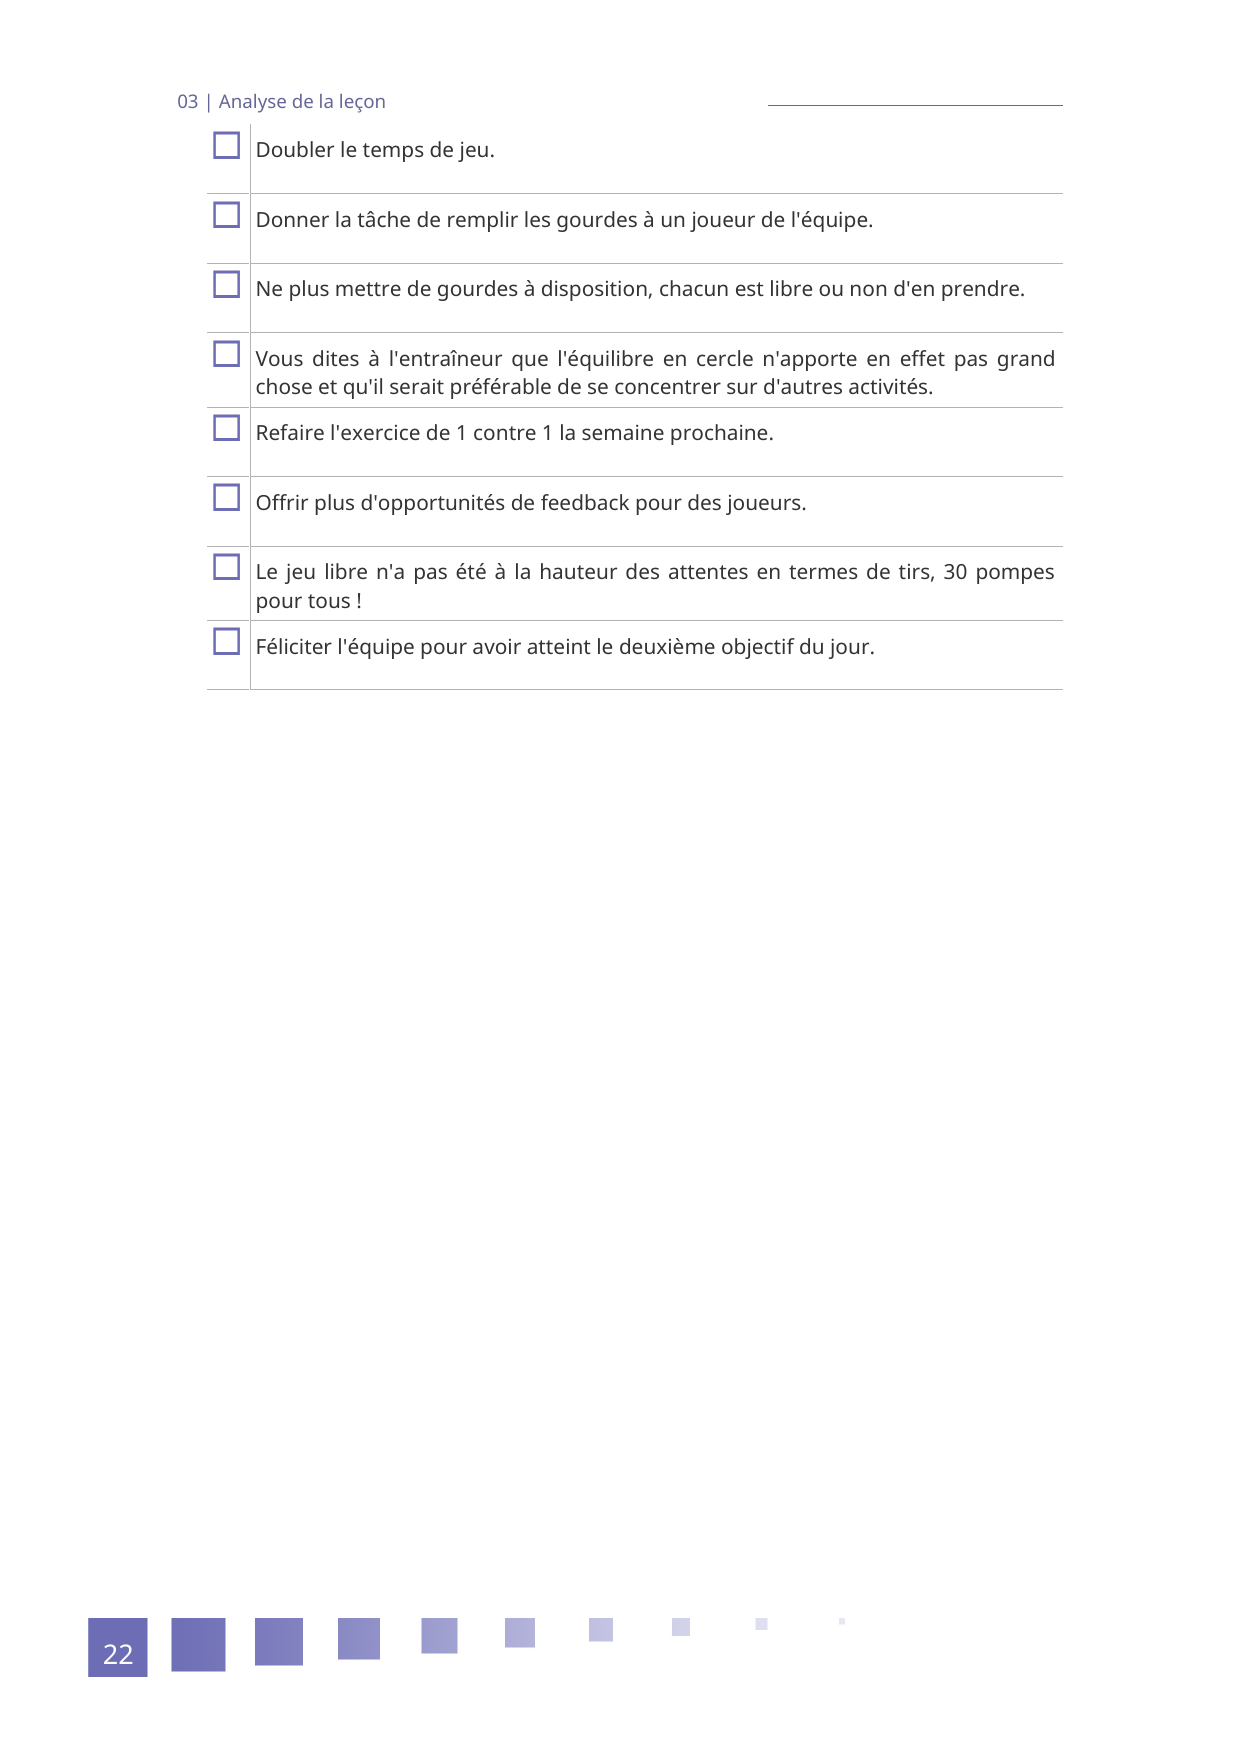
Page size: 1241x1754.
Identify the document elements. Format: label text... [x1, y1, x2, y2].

picture [88, 1618, 889, 1678]
picture [212, 551, 242, 581]
table_cell Ne plus mettre de gourdes à disposition, chacun est libre ou non d'en prendre. [251, 264, 1063, 332]
picture [212, 412, 242, 442]
picture [212, 625, 242, 656]
table_cell Vous dites à l'entraîneur que l'équilibre en cercle n'apporte en effet pas grand chose et qu'il serait préférable de se concentrer sur d'autres activités. [251, 333, 1063, 407]
table_cell Offrir plus d'opportunités de feedback pour des joueurs. [251, 477, 1063, 546]
table_cell [207, 477, 249, 546]
table_cell [207, 621, 249, 689]
table_cell Refaire l'exercice de 1 contre 1 la semaine prochaine. [251, 408, 1063, 476]
table_cell [207, 264, 249, 332]
table_cell [207, 547, 249, 620]
table_header Doubler le temps de jeu. [251, 124, 1063, 193]
table_header [207, 124, 249, 193]
table_cell [207, 413, 249, 476]
table_cell Féliciter l'équipe pour avoir atteint le deuxième objectif du jour. [251, 621, 1063, 689]
picture [212, 268, 242, 299]
picture [212, 129, 242, 160]
table_cell Le jeu libre n'a pas été à la hauteur des attentes en termes de tirs, 30 pompes pour tous ! [251, 547, 1063, 620]
picture [212, 199, 242, 229]
picture [212, 482, 242, 512]
table_cell Donner la tâche de remplir les gourdes à un joueur de l'équipe. [251, 194, 1063, 263]
picture [212, 338, 242, 368]
table_cell [207, 333, 249, 407]
table_cell [207, 194, 249, 263]
table_cell [207, 408, 249, 412]
